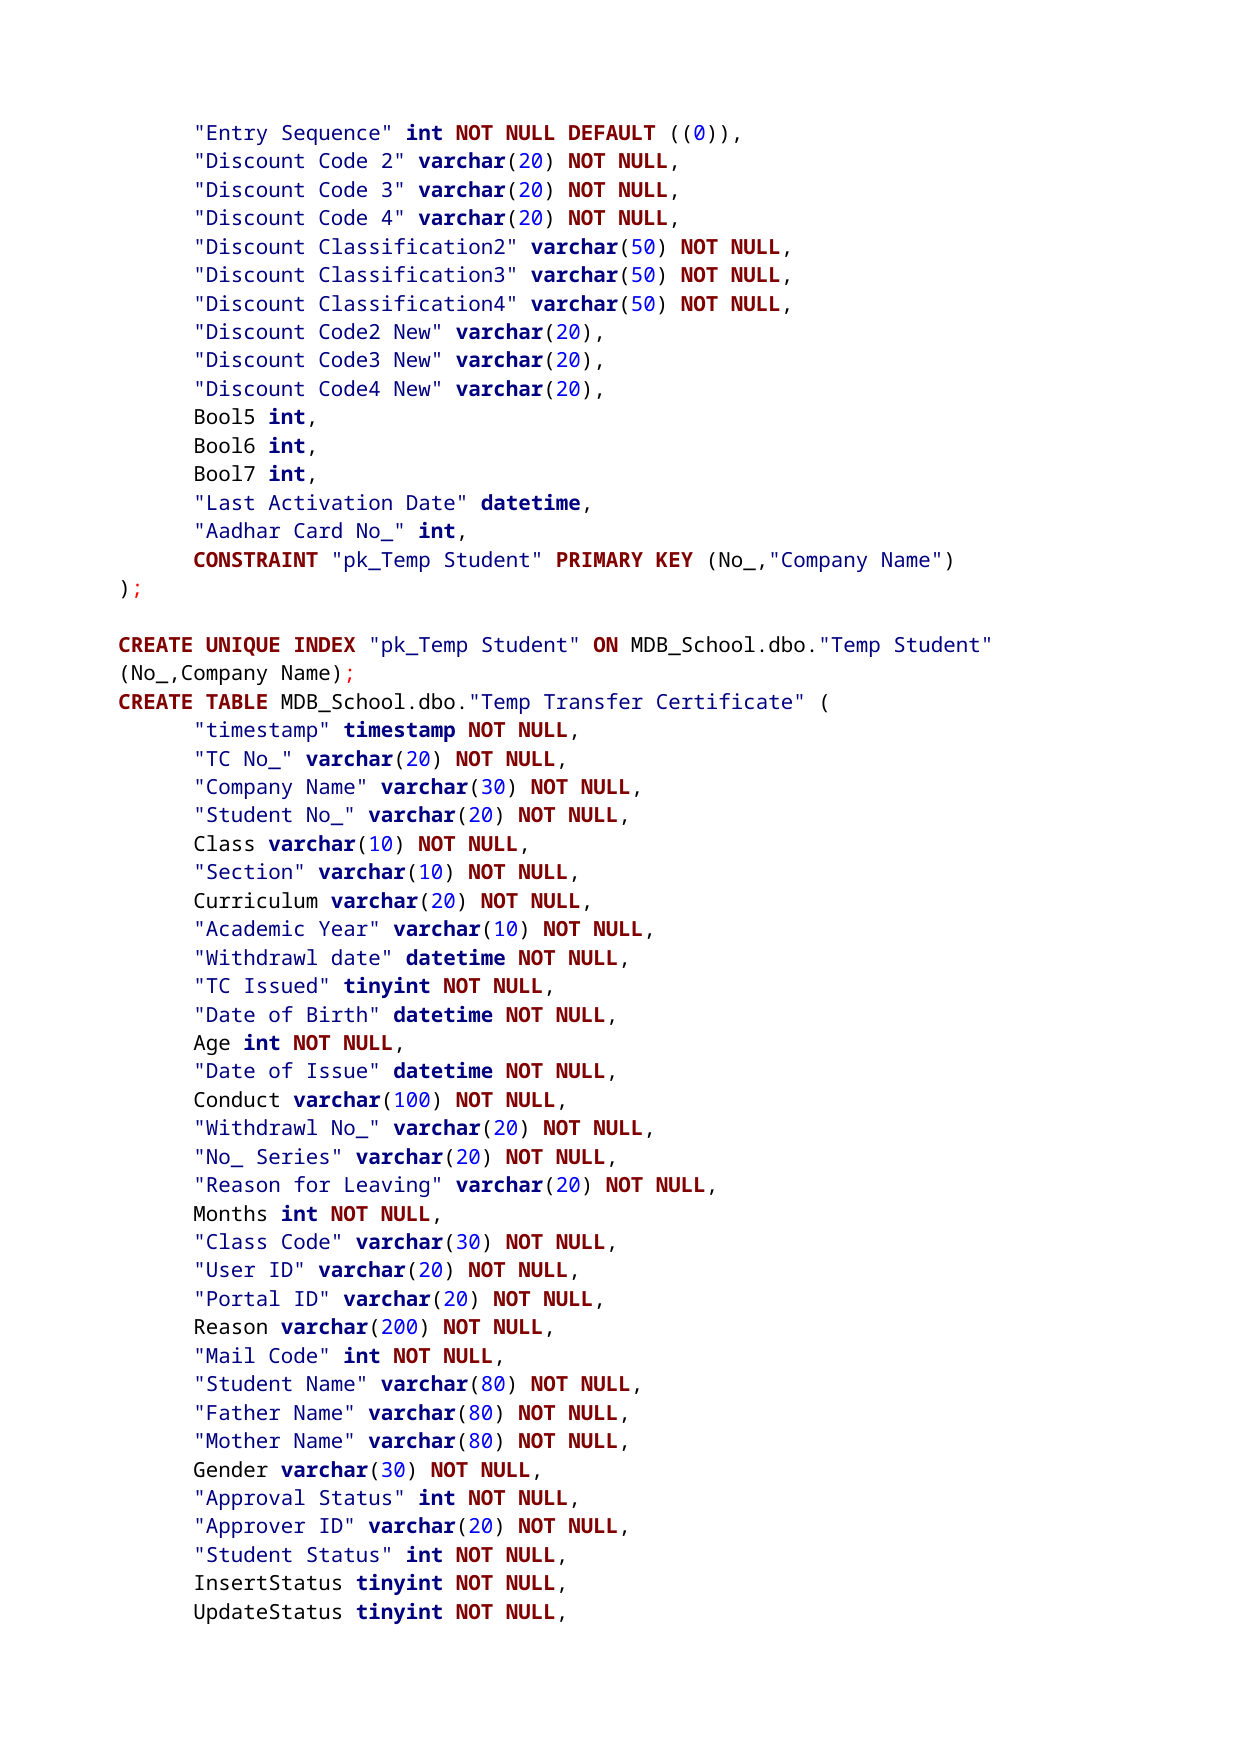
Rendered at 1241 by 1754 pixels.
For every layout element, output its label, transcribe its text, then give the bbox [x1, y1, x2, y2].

text "Date of Birth" datetime NOT NULL, [118, 1000, 1122, 1028]
text "Mail Code" int NOT NULL, [118, 1341, 1122, 1369]
text "Discount Code3 New" varchar(20), [118, 346, 1122, 374]
text CREATE TABLE MDB_School.dbo."Temp Transfer Certificate" ( [118, 687, 1122, 715]
text Reason varchar(200) NOT NULL, [118, 1312, 1122, 1341]
text "Aadhar Card No_" int, [118, 516, 1122, 545]
text Bool5 int, [118, 402, 1122, 431]
text "No_ Series" varchar(20) NOT NULL, [118, 1142, 1122, 1170]
text Conduct varchar(100) NOT NULL, [118, 1085, 1122, 1113]
text "Approver ID" varchar(20) NOT NULL, [118, 1512, 1122, 1540]
text "Discount Code 2" varchar(20) NOT NULL, [118, 147, 1122, 175]
text "Discount Classification3" varchar(50) NOT NULL, [118, 260, 1122, 289]
text Curriculum varchar(20) NOT NULL, [118, 886, 1122, 914]
text Age int NOT NULL, [118, 1028, 1122, 1057]
text "Discount Classification4" varchar(50) NOT NULL, [118, 289, 1122, 317]
text "User ID" varchar(20) NOT NULL, [118, 1256, 1122, 1284]
text "Class Code" varchar(30) NOT NULL, [118, 1227, 1122, 1256]
text "Father Name" varchar(80) NOT NULL, [118, 1398, 1122, 1426]
text "Student No_" varchar(20) NOT NULL, [118, 801, 1122, 829]
text "Discount Code 3" varchar(20) NOT NULL, [118, 175, 1122, 203]
text "Mother Name" varchar(80) NOT NULL, [118, 1426, 1122, 1455]
text "Discount Code 4" varchar(20) NOT NULL, [118, 203, 1122, 232]
text "timestamp" timestamp NOT NULL, [118, 715, 1122, 744]
text "Student Status" int NOT NULL, [118, 1540, 1122, 1568]
text "Discount Classification2" varchar(50) NOT NULL, [118, 232, 1122, 260]
text CREATE UNIQUE INDEX "pk_Temp Student" ON MDB_School.dbo."Temp Student" (No_,Company Name); [118, 630, 1122, 687]
text Bool6 int, [118, 431, 1122, 459]
text "Date of Issue" datetime NOT NULL, [118, 1057, 1122, 1085]
text "Entry Sequence" int NOT NULL DEFAULT ((0)), [118, 118, 1122, 147]
text "TC Issued" tinyint NOT NULL, [118, 971, 1122, 1000]
text UpdateStatus tinyint NOT NULL, [118, 1597, 1122, 1625]
text Class varchar(10) NOT NULL, [118, 829, 1122, 857]
text "Last Activation Date" datetime, [118, 488, 1122, 516]
text "Section" varchar(10) NOT NULL, [118, 857, 1122, 886]
text ); [118, 573, 1122, 602]
text Bool7 int, [118, 459, 1122, 488]
text "Company Name" varchar(30) NOT NULL, [118, 772, 1122, 801]
text CONSTRAINT "pk_Temp Student" PRIMARY KEY (No_,"Company Name") [118, 545, 1122, 573]
text "Approval Status" int NOT NULL, [118, 1483, 1122, 1512]
text InsertStatus tinyint NOT NULL, [118, 1568, 1122, 1597]
text Gender varchar(30) NOT NULL, [118, 1455, 1122, 1483]
text Months int NOT NULL, [118, 1199, 1122, 1227]
text "Reason for Leaving" varchar(20) NOT NULL, [118, 1170, 1122, 1199]
text "Academic Year" varchar(10) NOT NULL, [118, 914, 1122, 943]
text "TC No_" varchar(20) NOT NULL, [118, 744, 1122, 772]
text "Discount Code4 New" varchar(20), [118, 374, 1122, 402]
text "Student Name" varchar(80) NOT NULL, [118, 1369, 1122, 1398]
text "Discount Code2 New" varchar(20), [118, 317, 1122, 346]
text "Withdrawl No_" varchar(20) NOT NULL, [118, 1113, 1122, 1142]
text "Withdrawl date" datetime NOT NULL, [118, 943, 1122, 971]
text "Portal ID" varchar(20) NOT NULL, [118, 1284, 1122, 1312]
